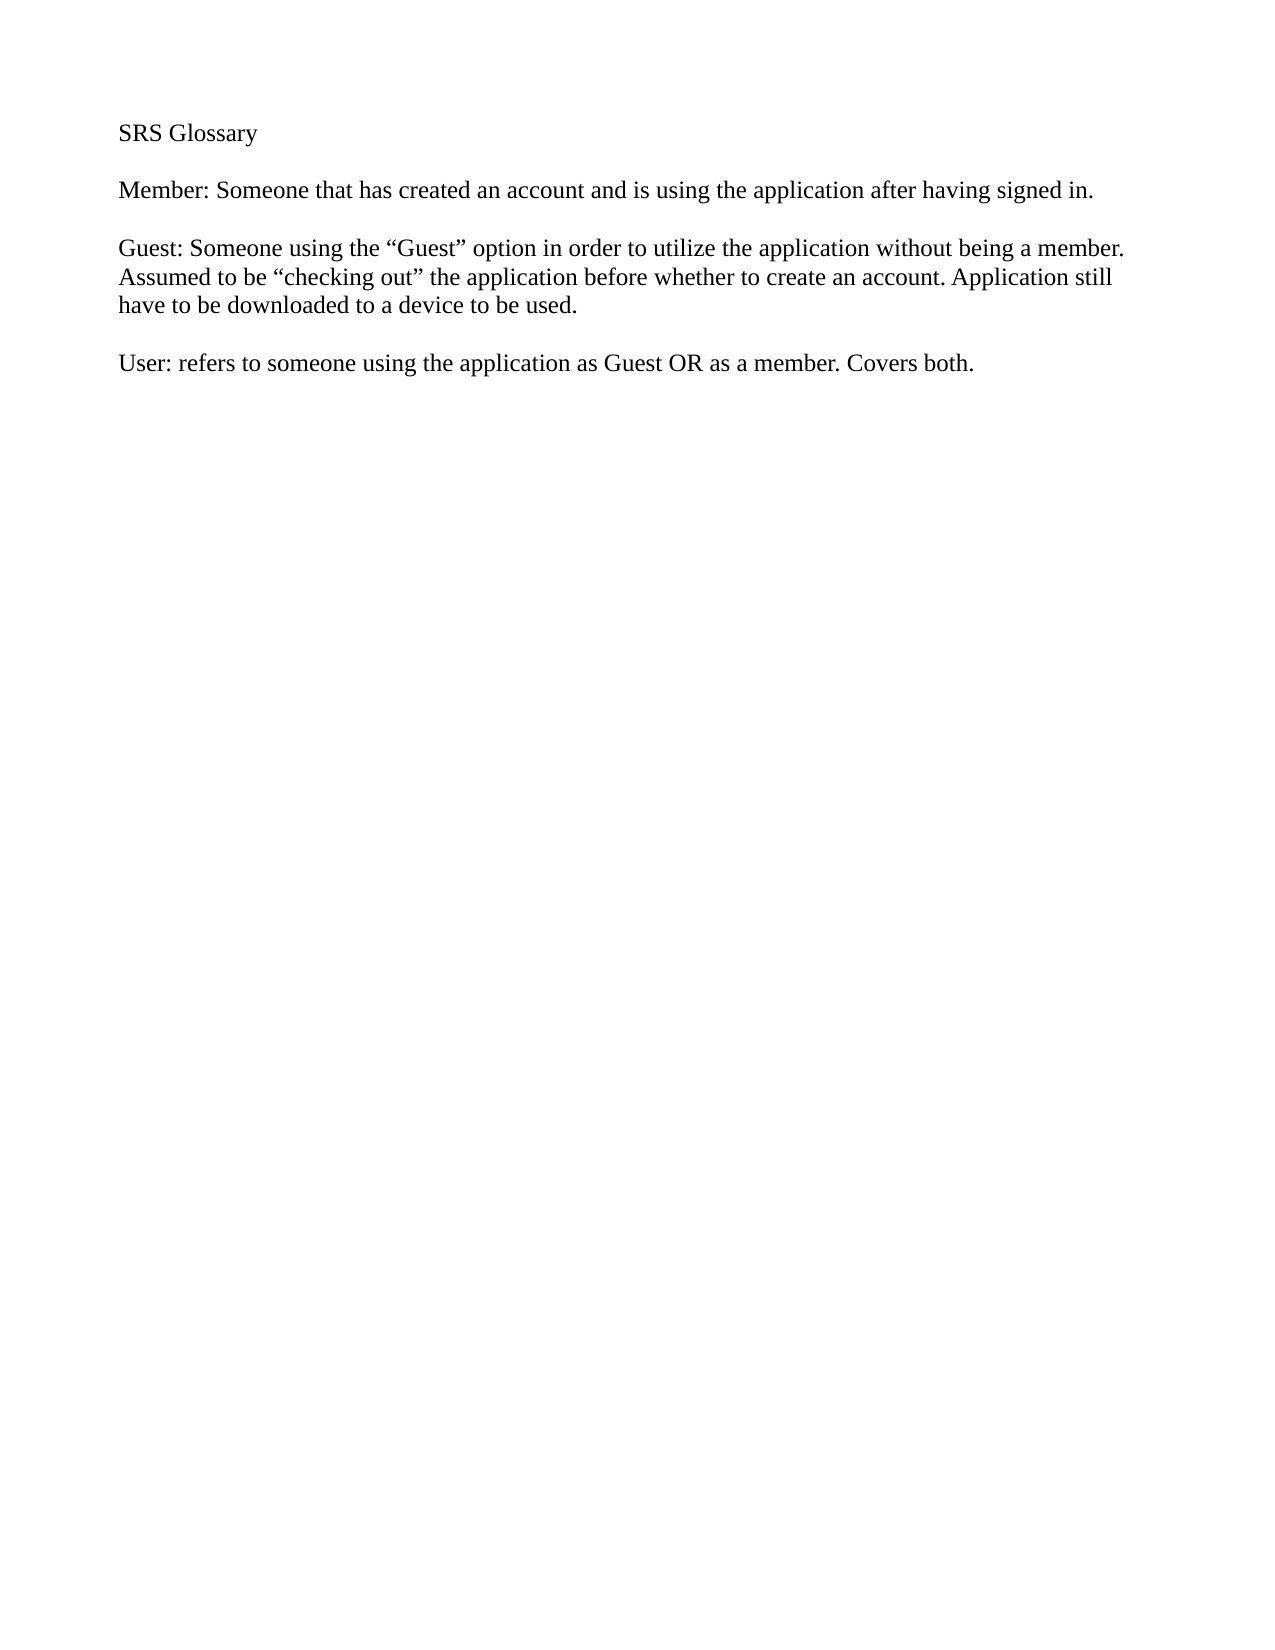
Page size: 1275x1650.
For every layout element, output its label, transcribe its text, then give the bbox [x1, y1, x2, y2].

text Member: Someone that has created an account and is using the application after having signed in. [118, 176, 1157, 204]
text Guest: Someone using the “Guest” option in order to utilize the application without being a member. Assumed to be “checking out” the application before whether to create an account. Application still have to be downloaded to a device to be used. [118, 233, 1157, 319]
text User: refers to someone using the application as Guest OR as a member. Covers both. [118, 348, 1157, 377]
text SRS Glossary [118, 118, 1157, 147]
